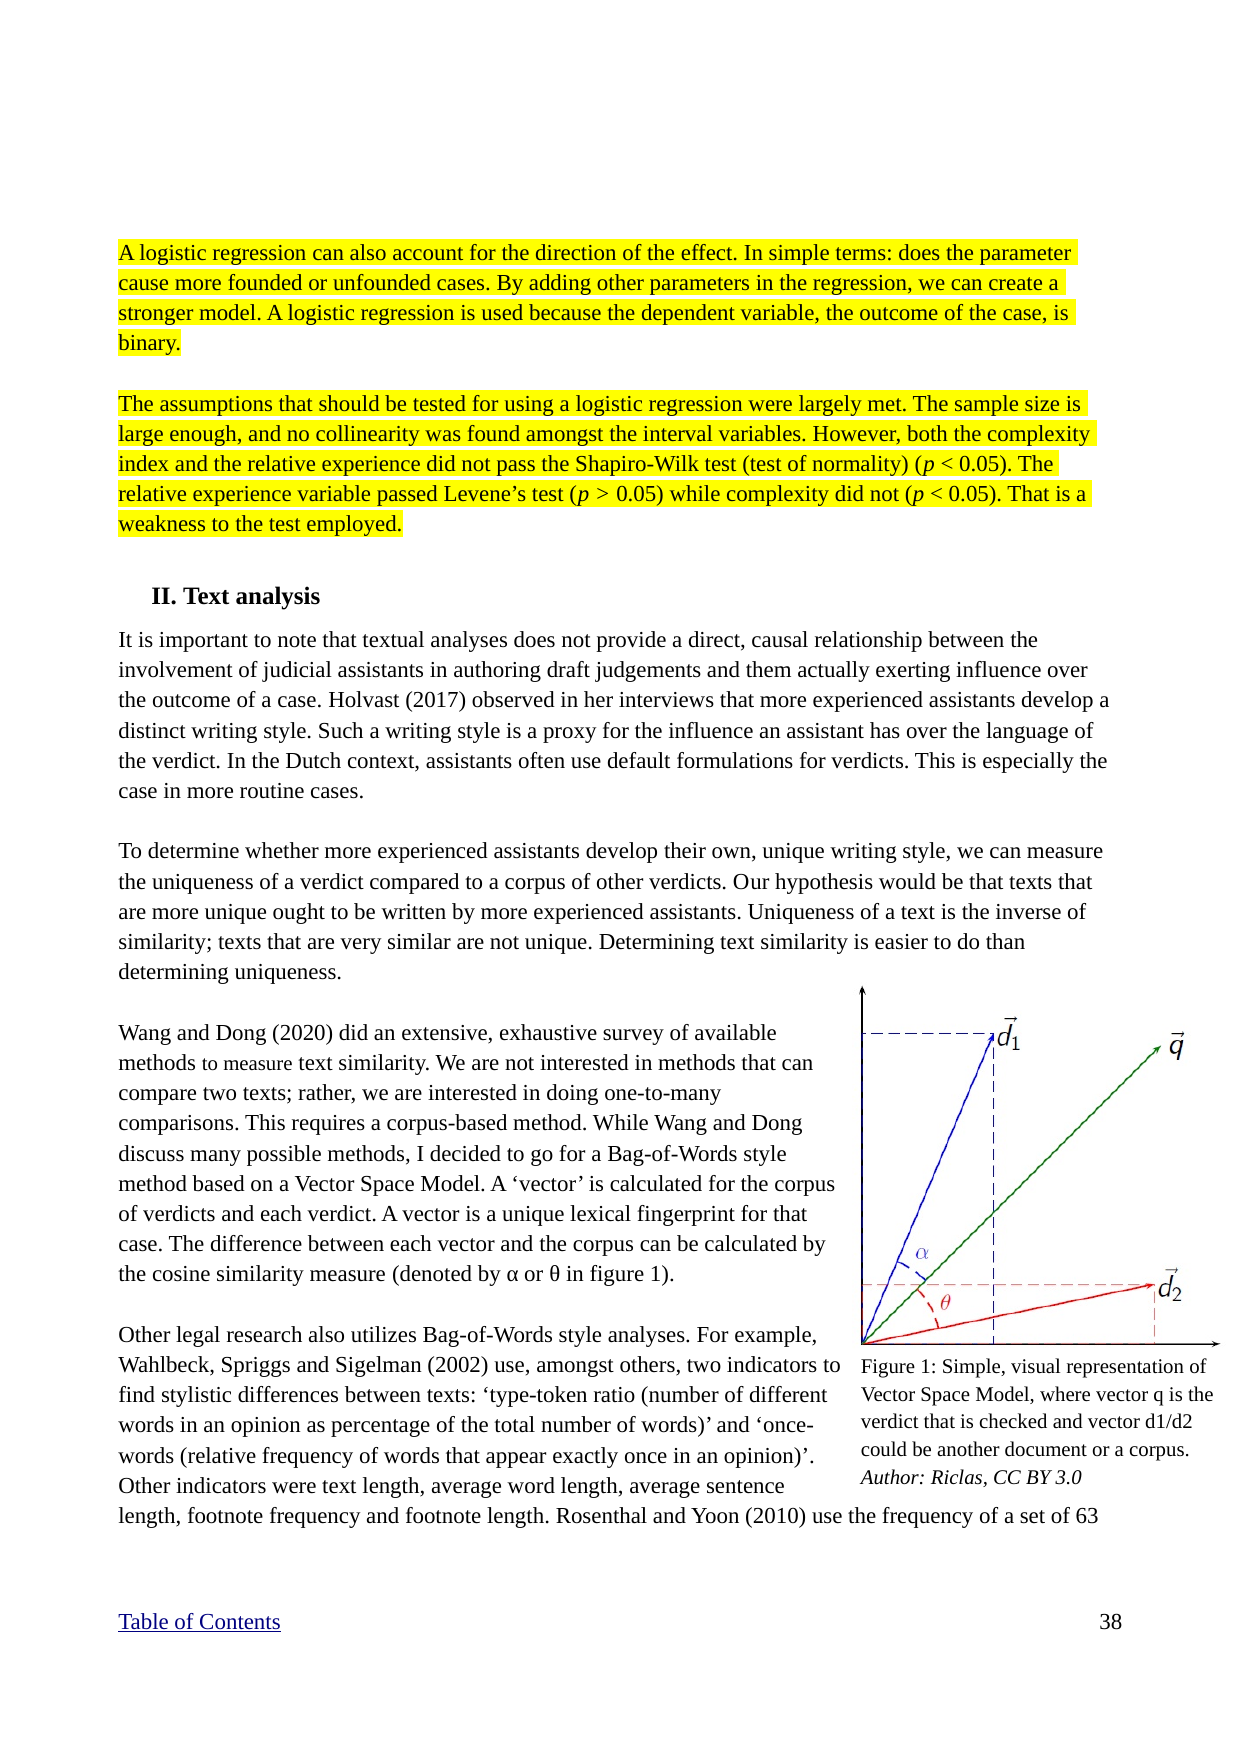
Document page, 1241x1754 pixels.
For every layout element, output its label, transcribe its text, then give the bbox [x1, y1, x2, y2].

text Wang and Dong (2020) did an extensive, exhaustive survey of available methods to measure text similarity. We are not interested in methods that can compare two texts; rather, we are interested in doing one-to-many comparisons. This requires a corpus-based method. While Wang and Dong discuss many possible methods, I decided to go for a Bag-of-Words style method based on a Vector Space Model. A ‘vector’ is calculated for the corpus of verdicts and each verdict. A vector is a unique lexical fingerprint for that case. The difference between each vector and the corpus can be calculated by the cosine similarity measure (denoted by α or θ in figure 1). [118, 1019, 842, 1287]
text A logistic regression can also account for the direction of the effect. In simple terms: does the parameter cause more founded or unfounded cases. By adding other parameters in the regression, we can create a stronger model. A logistic regression is used because the dependent variable, the outcome of the case, is binary. [118, 238, 1122, 356]
text To determine whether more experienced assistants develop their own, unique writing style, we can measure the uniqueness of a verdict compared to a corpus of other verdicts. Our hypothesis would be that texts that are more unique ought to be written by more experienced assistants. Uniqueness of a text is the inverse of similarity; texts that are very similar are not unique. Determining text similarity is easier to do than determining uniqueness. [118, 838, 1122, 985]
text Other legal research also utilizes Bag-of-Words style analyses. For example, Wahlbeck, Spriggs and Sigelman (2002) use, amongst others, two indicators to find stylistic differences between texts: ‘type-token ratio (number of different words in an opinion as percentage of the total number of words)’ and ‘once-words (relative frequency of words that appear exactly once in an opinion)’. Other indicators were text length, average word length, average sentence length, footnote frequency and footnote length. Rosenthal and Yoon (2010) use the frequency of a set of 63 function words (words like a, all, also, an, and, any etc.) to measure writing style. Nowadays, machine learning models based on vector space models are much more powerful, less arbitrary and easier to use. [118, 1321, 1122, 1528]
subtitle II. Text analysis [151, 581, 1122, 610]
text The assumptions that should be tested for using a logistic regression were largely met. The sample size is large enough, and no collinearity was found amongst the interval variables. However, both the complexity index and the relative experience did not pass the Shapiro-Wilk test (test of normality) (p < 0.05). The relative experience variable passed Levene’s test (p > 0.05) while complexity did not (p < 0.05). That is a weakness to the test employed. [118, 389, 1122, 537]
picture [852, 982, 1228, 1351]
text Figure 1: Simple, visual representation of Vector Space Model, where vector q is the verdict that is checked and vector d1/d2 could be another document or a corpus. Author: Riclas, CC BY 3.0 [861, 1351, 1217, 1489]
text It is important to note that textual analyses does not provide a direct, causal relationship between the involvement of judicial assistants in authoring draft judgements and them actually exerting influence over the outcome of a case. Holvast (2017) observed in her interviews that more experienced assistants develop a distinct writing style. Such a writing style is a proxy for the influence an assistant has over the language of the verdict. In the Dutch context, assistants often use default formulations for verdicts. This is especially the case in more routine cases. [118, 626, 1122, 803]
